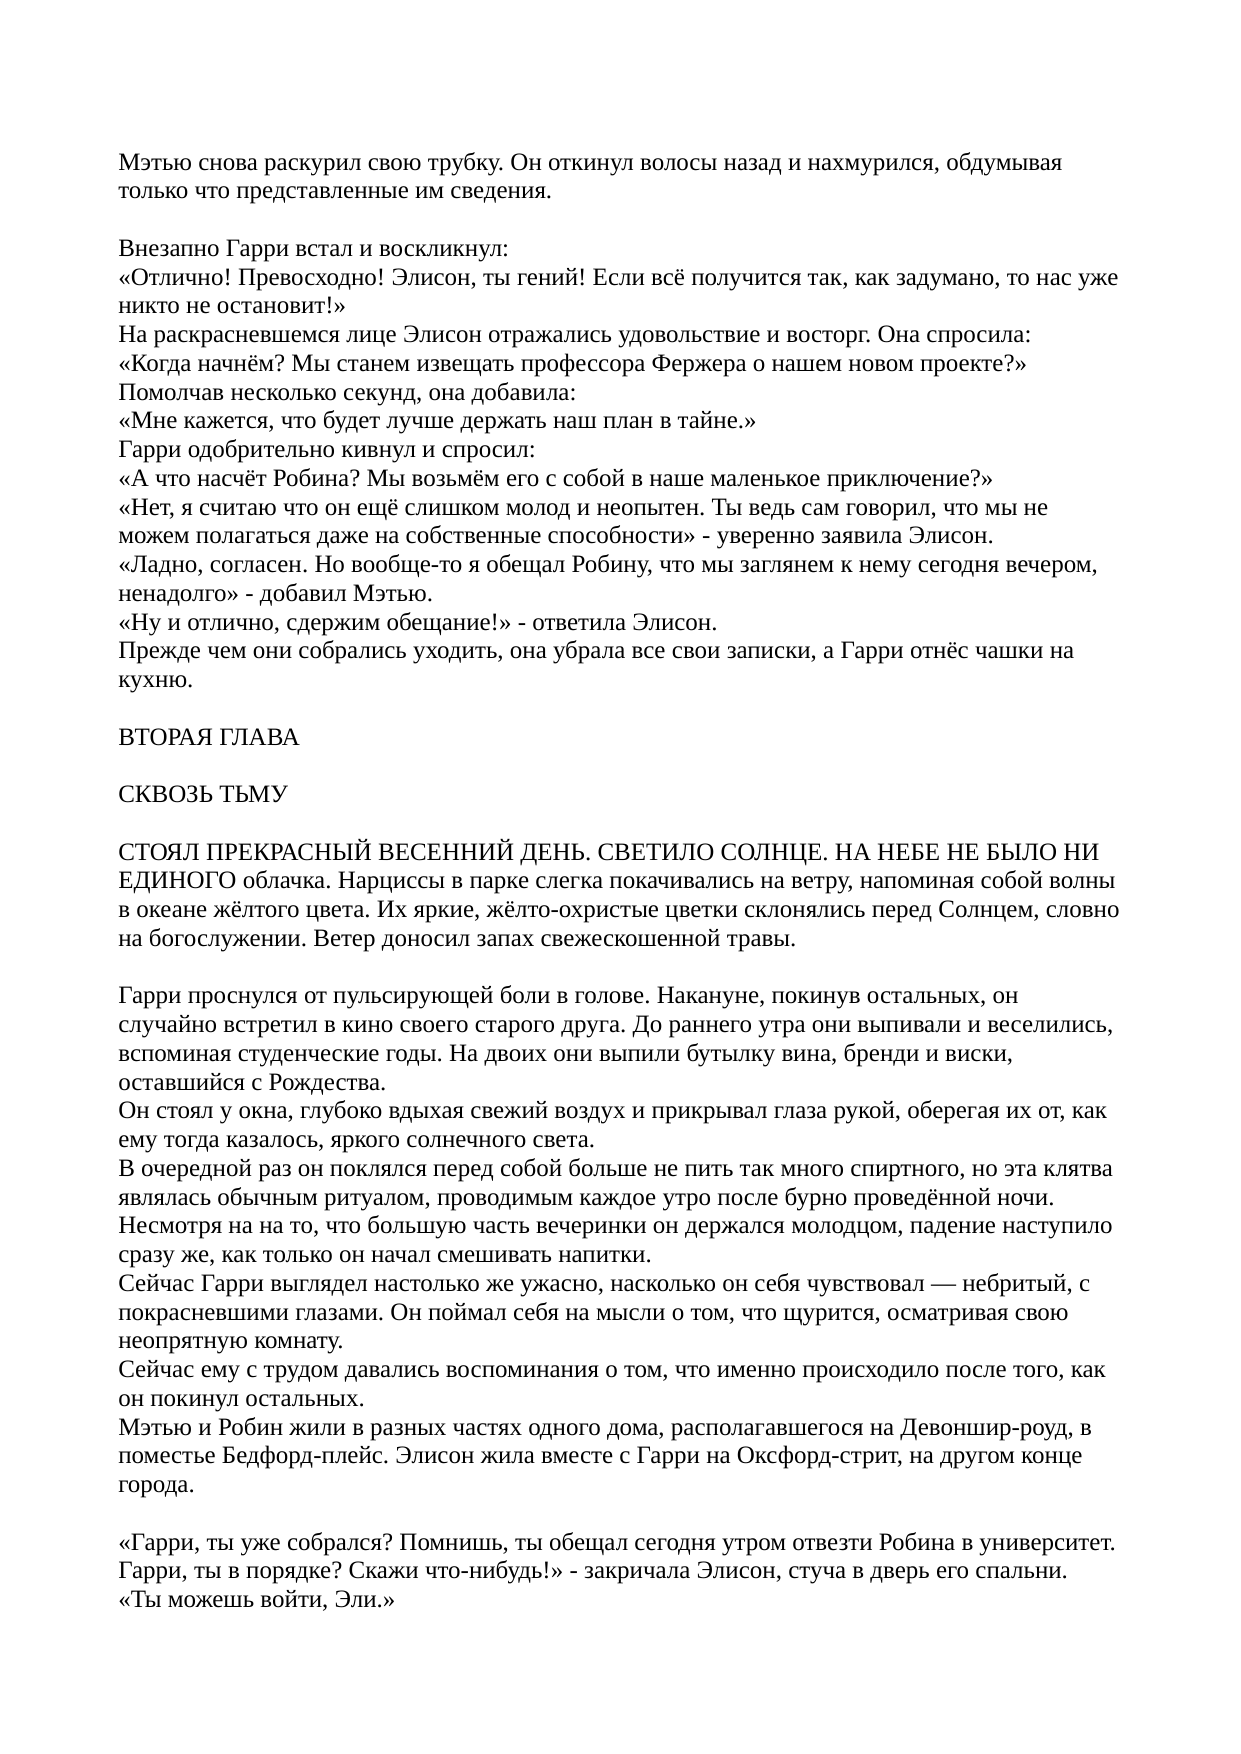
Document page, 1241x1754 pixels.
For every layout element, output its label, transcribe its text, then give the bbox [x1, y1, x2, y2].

text Гарри проснулся от пульсирующей боли в голове. Накануне, покинув остальных, он случайно встретил в кино своего старого друга. До раннего утра они выпивали и веселились, вспоминая студенческие годы. На двоих они выпили бутылку вина, бренди и виски, оставшийся с Рождества. [118, 981, 1122, 1096]
text «Мне кажется, что будет лучше держать наш план в тайне.» [118, 406, 1122, 434]
text В очередной раз он поклялся перед собой больше не пить так много спиртного, но эта клятва являлась обычным ритуалом, проводимым каждое утро после бурно проведённой ночи. Несмотря на на то, что большую часть вечеринки он держался молодцом, падение наступило сразу же, как только он начал смешивать напитки. [118, 1153, 1122, 1268]
text «Ну и отлично, сдержим обещание!» - ответила Элисон. [118, 607, 1122, 636]
text Прежде чем они собрались уходить, она убрала все свои записки, а Гарри отнёс чашки на кухню. [118, 636, 1122, 693]
text СКВОЗЬ ТЬМУ [118, 779, 1122, 808]
text «Отлично! Превосходно! Элисон, ты гений! Если всё получится так, как задумано, то нас уже никто не остановит!» [118, 262, 1122, 319]
text СТОЯЛ ПРЕКРАСНЫЙ ВЕСЕННИЙ ДЕНЬ. СВЕТИЛО СОЛНЦЕ. НА НЕБЕ НЕ БЫЛО НИ ЕДИНОГО облачка. Нарциссы в парке слегка покачивались на ветру, напоминая собой волны в океане жёлтого цвета. Их яркие, жёлто-охристые цветки склонялись перед Солнцем, словно на богослужении. Ветер доносил запах свежескошенной травы. [118, 837, 1122, 952]
text Внезапно Гарри встал и воскликнул: [118, 233, 1122, 262]
text «Когда начнём? Мы станем извещать профессора Фержера о нашем новом проекте?» [118, 348, 1122, 377]
text Помолчав несколько секунд, она добавила: [118, 377, 1122, 406]
text Гарри одобрительно кивнул и спросил: [118, 434, 1122, 463]
text На раскрасневшемся лице Элисон отражались удовольствие и восторг. Она спросила: [118, 319, 1122, 348]
text Сейчас ему с трудом давались воспоминания о том, что именно происходило после того, как он покинул остальных. [118, 1354, 1122, 1412]
text «Гарри, ты уже собрался? Помнишь, ты обещал сегодня утром отвезти Робина в университет. Гарри, ты в порядке? Скажи что-нибудь!» - закричала Элисон, стуча в дверь его спальни. [118, 1527, 1122, 1584]
text Мэтью и Робин жили в разных частях одного дома, располагавшегося на Девоншир-роуд, в поместье Бедфорд-плейс. Элисон жила вместе с Гарри на Оксфорд-стрит, на другом конце города. [118, 1412, 1122, 1498]
text ВТОРАЯ ГЛАВА [118, 722, 1122, 751]
text «А что насчёт Робина? Мы возьмём его с собой в наше маленькое приключение?» [118, 463, 1122, 492]
text «Ты можешь войти, Эли.» [118, 1584, 1122, 1613]
text «Ладно, согласен. Но вообще-то я обещал Робину, что мы заглянем к нему сегодня вечером, ненадолго» - добавил Мэтью. [118, 549, 1122, 607]
text Он стоял у окна, глубоко вдыхая свежий воздух и прикрывал глаза рукой, оберегая их от, как ему тогда казалось, яркого солнечного света. [118, 1096, 1122, 1153]
text Мэтью снова раскурил свою трубку. Он откинул волосы назад и нахмурился, обдумывая только что представленные им сведения. [118, 147, 1122, 204]
text Сейчас Гарри выглядел настолько же ужасно, насколько он себя чувствовал — небритый, с покрасневшими глазами. Он поймал себя на мысли о том, что щурится, осматривая свою неопрятную комнату. [118, 1268, 1122, 1354]
text «Нет, я считаю что он ещё слишком молод и неопытен. Ты ведь сам говорил, что мы не можем полагаться даже на собственные способности» - уверенно заявила Элисон. [118, 492, 1122, 549]
